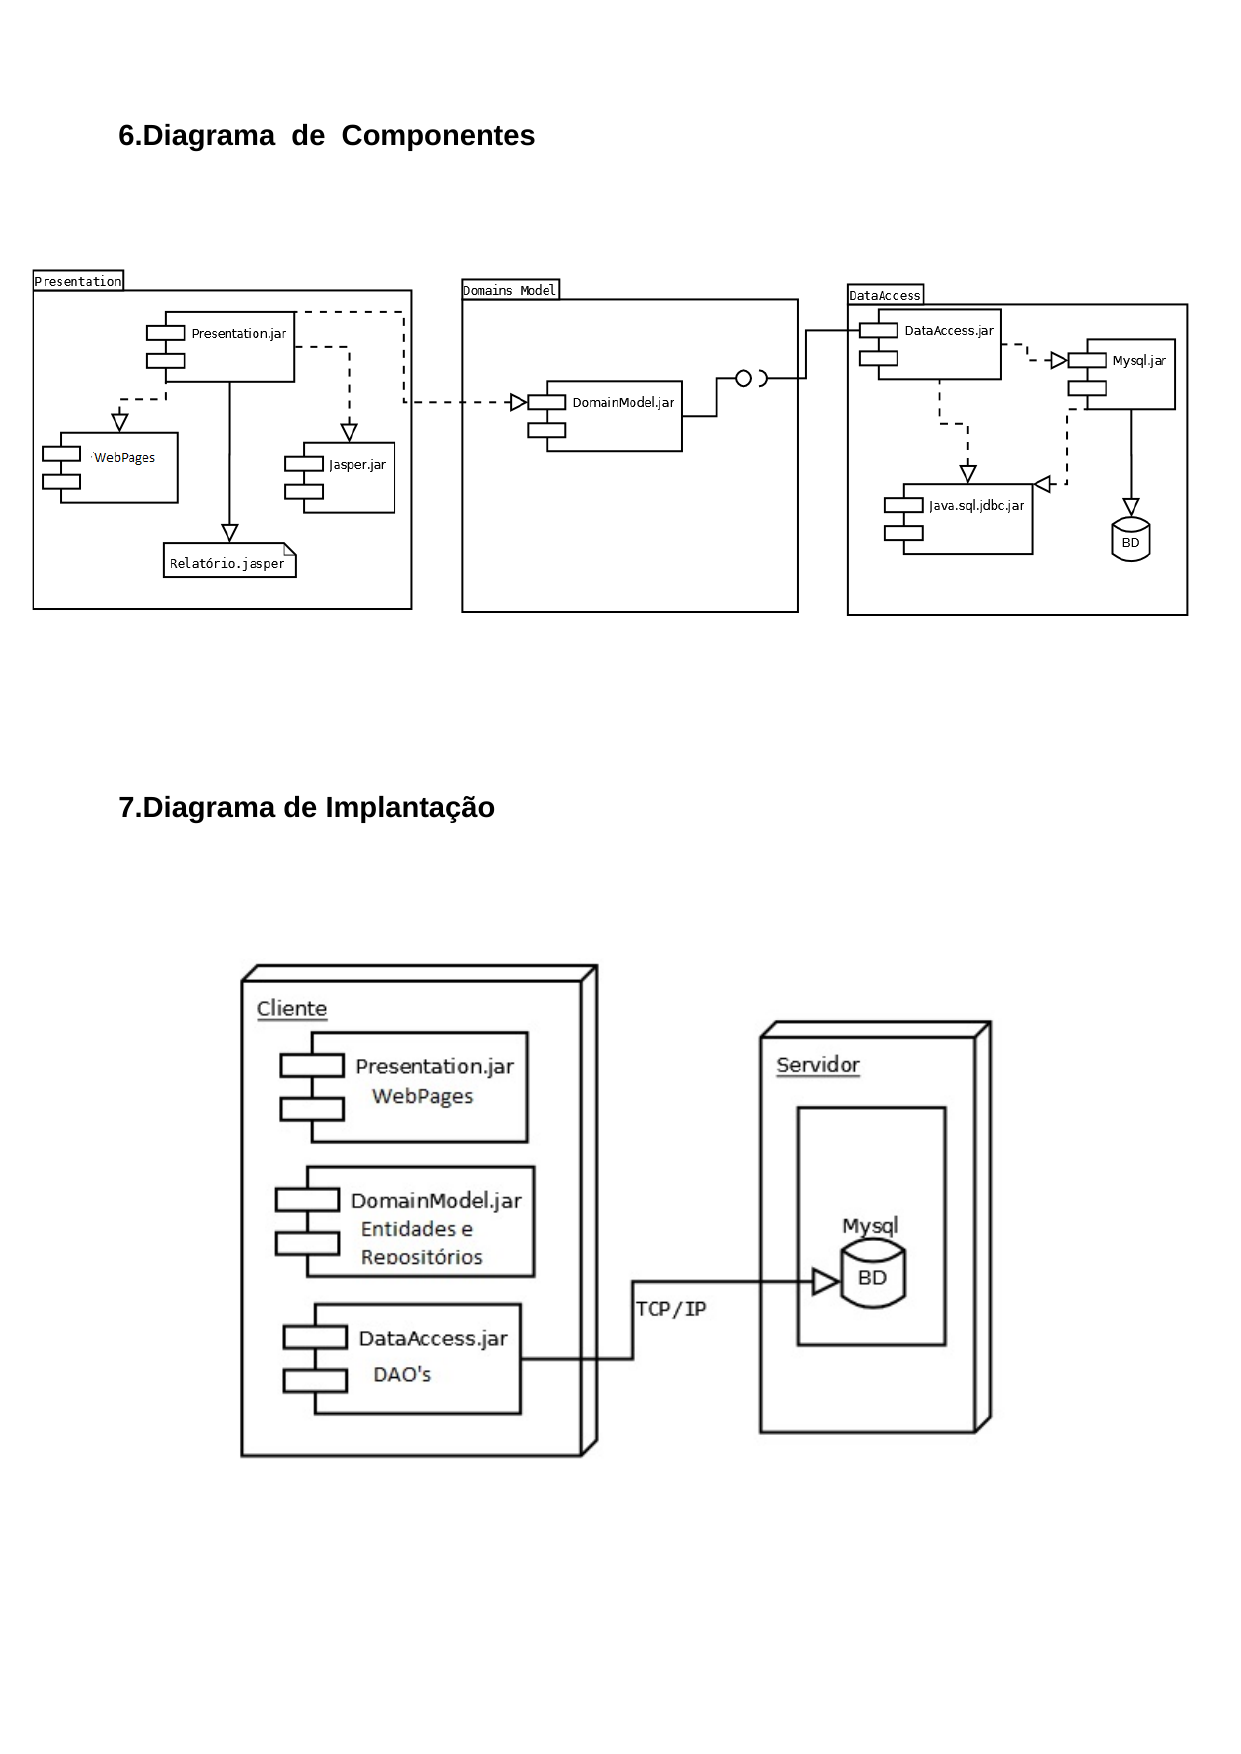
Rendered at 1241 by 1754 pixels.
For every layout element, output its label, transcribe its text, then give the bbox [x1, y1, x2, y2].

text 7.Diagrama de Implantação [118, 790, 1122, 823]
picture [32, 260, 1189, 623]
picture [203, 958, 1037, 1524]
text 6.Diagrama de Componentes [118, 118, 1122, 152]
